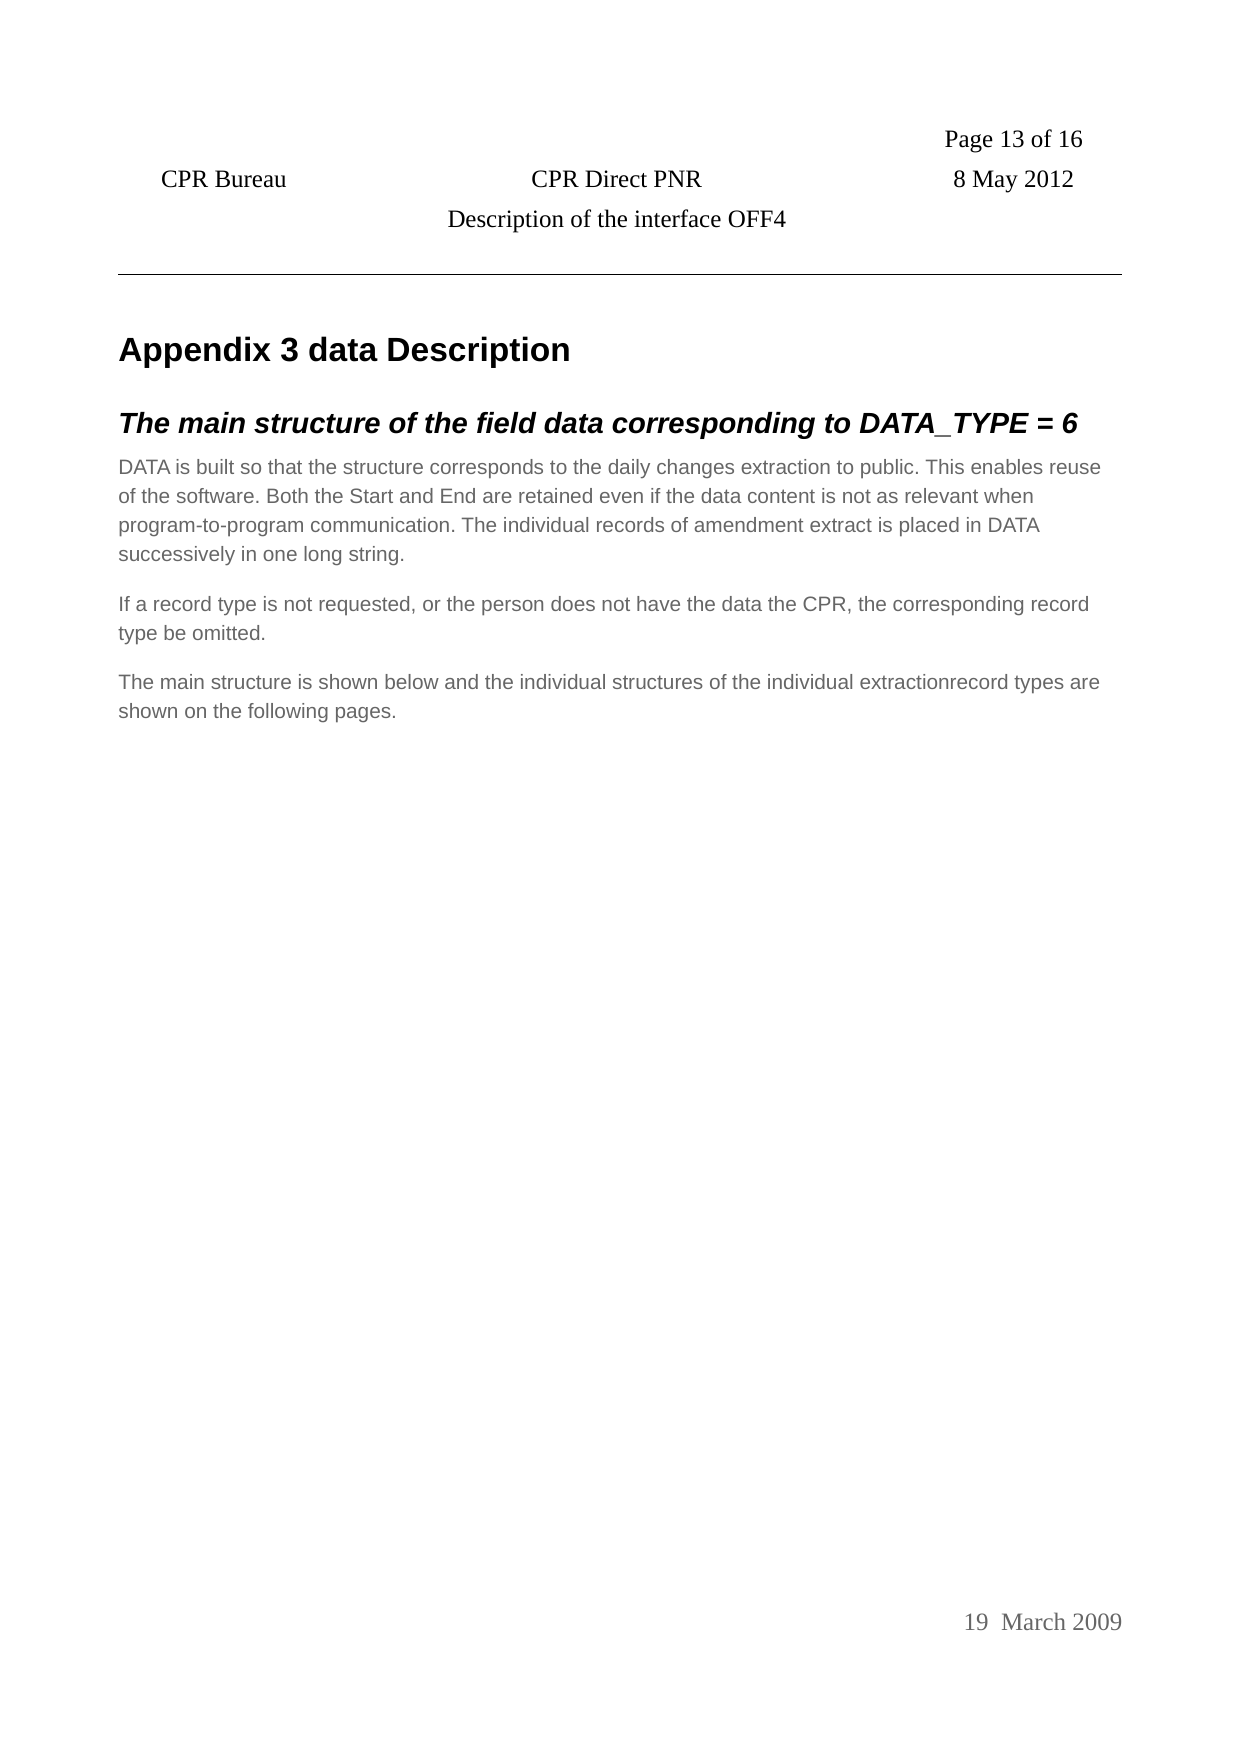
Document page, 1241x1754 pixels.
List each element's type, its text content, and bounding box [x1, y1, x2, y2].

text The main structure is shown below and the individual structures of the individual extractionrecord types are shown on the following pages. [118, 667, 1122, 724]
text If a record type is not requested, or the person does not have the data the CPR, the corresponding record type be omitted. [118, 588, 1122, 646]
subtitle The main structure of the field data corresponding to DATA_TYPE = 6 [118, 406, 1122, 439]
text DATA is built so that the structure corresponds to the daily changes extraction to public. This enables reuse of the software. Both the Start and End are retained even if the data content is not as relevant when program-to-program communication. The individual records of amendment extract is placed in DATA successively in one long string. [118, 452, 1122, 567]
subtitle Appendix 3 data Description [118, 329, 1122, 368]
